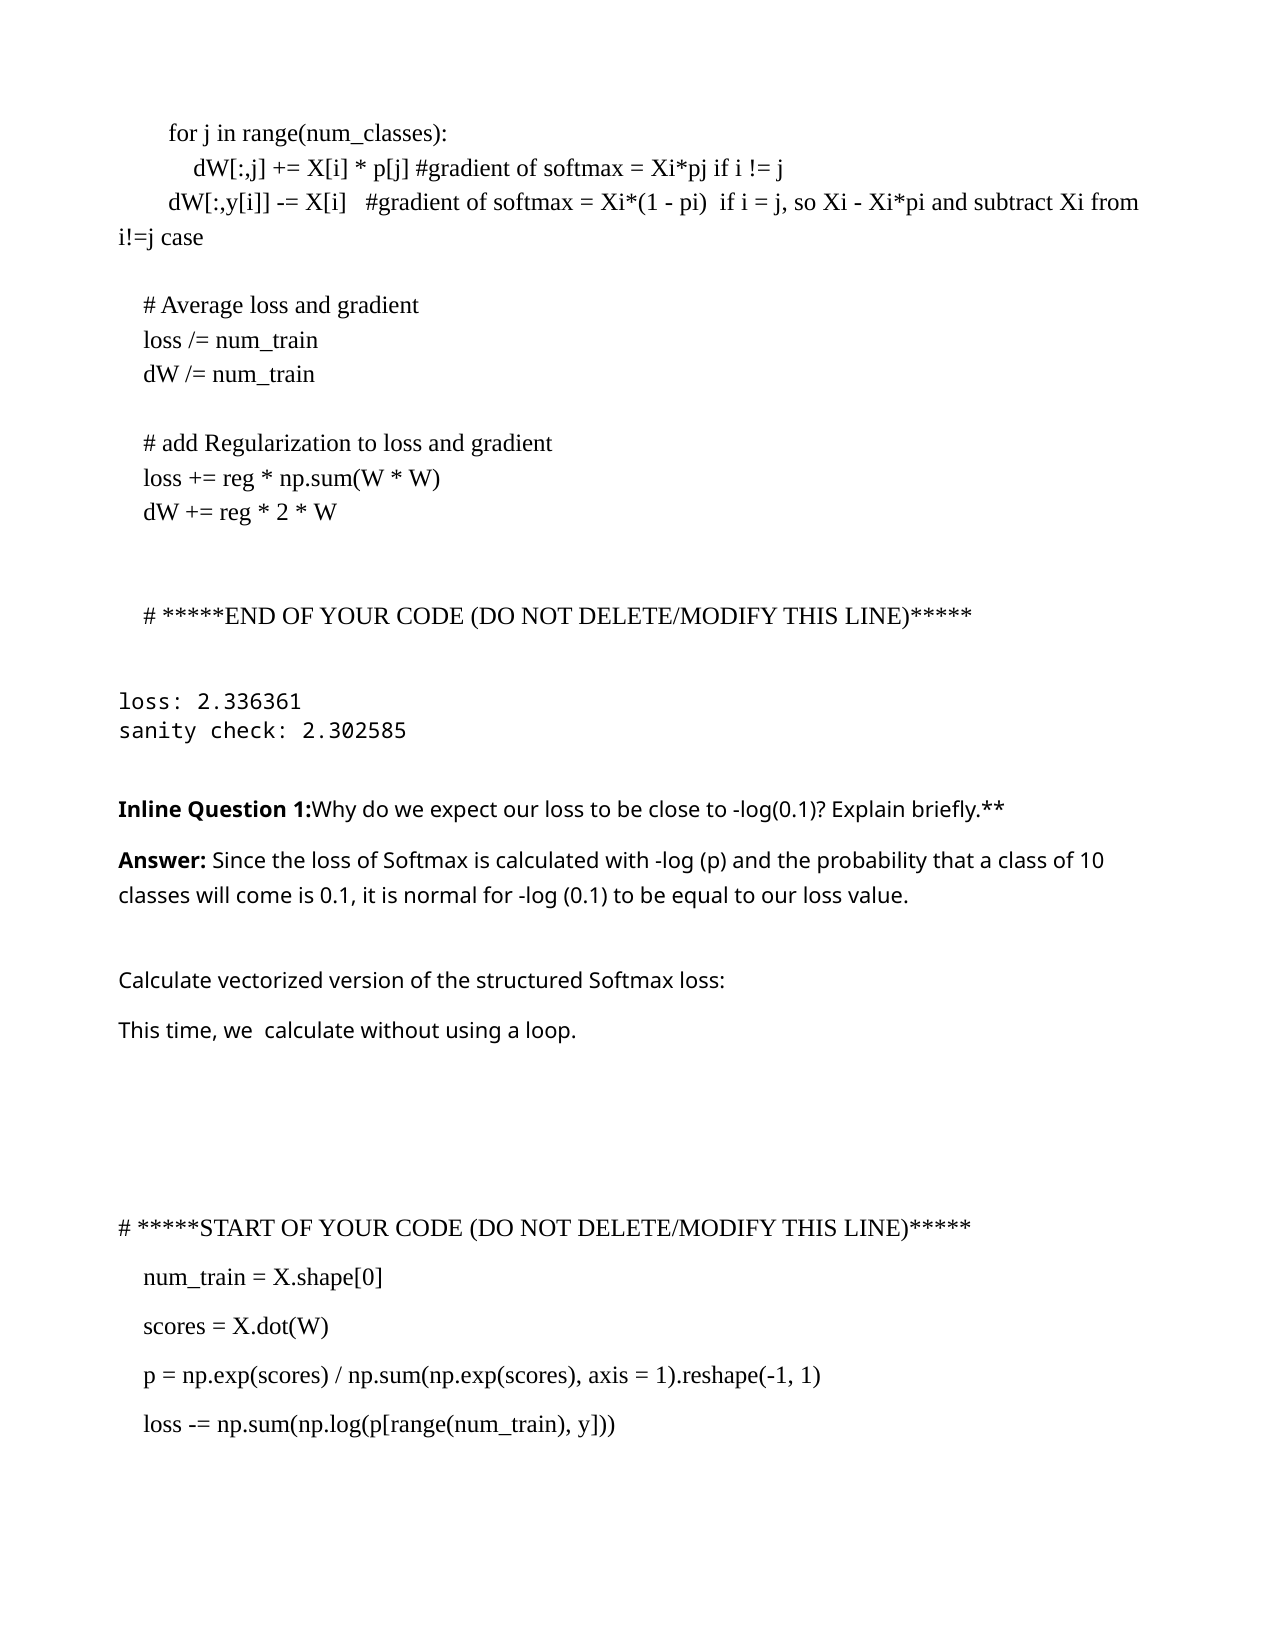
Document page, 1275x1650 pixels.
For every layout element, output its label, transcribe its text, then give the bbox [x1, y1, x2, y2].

text loss: 2.336361 [118, 686, 1157, 715]
text sanity check: 2.302585 [118, 715, 1157, 745]
text Answer: Since the loss of Softmax is calculated with -log (p) and the probability that a class of 10 classes will come is 0.1, it is normal for -log (0.1) to be equal to our loss value. [118, 844, 1157, 910]
text loss /= num_train [118, 325, 1157, 354]
text p = np.exp(scores) / np.sum(np.exp(scores), axis = 1).reshape(-1, 1) [118, 1360, 1157, 1389]
text num_train = X.shape[0] [118, 1262, 1157, 1291]
text dW /= num_train [118, 359, 1157, 388]
text dW[:,j] += X[i] * p[j] #gradient of softmax = Xi*pj if i != j [118, 153, 1157, 181]
text dW[:,y[i]] -= X[i] #gradient of softmax = Xi*(1 - pi) if i = j, so Xi - Xi*pi and subtract Xi from i!=j case [118, 187, 1157, 250]
text loss += reg * np.sum(W * W) [118, 463, 1157, 492]
text Inline Question 1:Why do we expect our loss to be close to -log(0.1)? Explain briefly.** [118, 794, 1157, 824]
text Calculate vectorized version of the structured Softmax loss: [118, 965, 1157, 995]
text # *****START OF YOUR CODE (DO NOT DELETE/MODIFY THIS LINE)***** [118, 1213, 1157, 1242]
text # *****END OF YOUR CODE (DO NOT DELETE/MODIFY THIS LINE)***** [118, 601, 1157, 629]
text scores = X.dot(W) [118, 1311, 1157, 1340]
text # add Regularization to loss and gradient [118, 428, 1157, 457]
text dW += reg * 2 * W [118, 497, 1157, 526]
text This time, we calculate without using a loop. [118, 1015, 1157, 1045]
text loss -= np.sum(np.log(p[range(num_train), y])) [118, 1409, 1157, 1438]
text # Average loss and gradient [118, 291, 1157, 319]
text for j in range(num_classes): [118, 118, 1157, 147]
